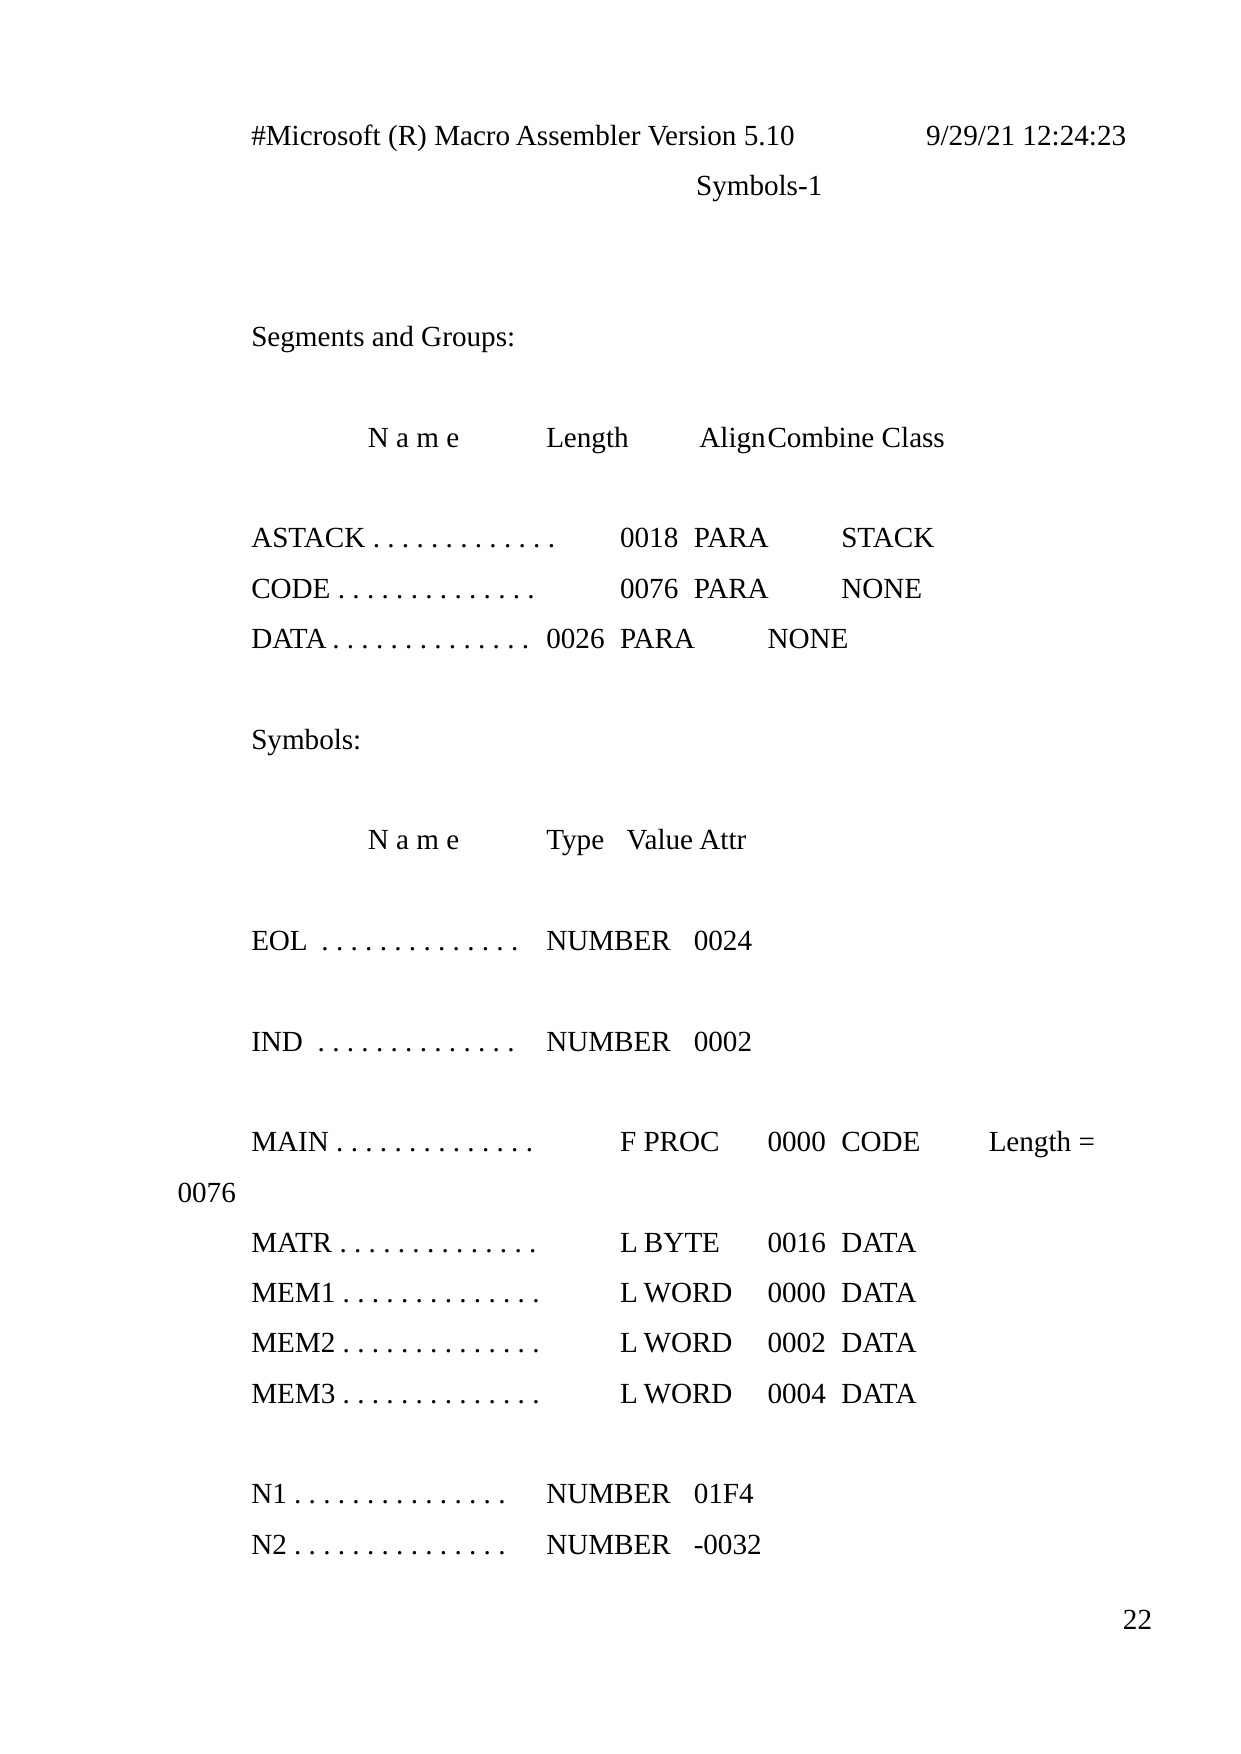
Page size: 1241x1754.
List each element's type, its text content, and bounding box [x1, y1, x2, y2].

text CODE . . . . . . . . . . . . . . 0076 PARA NONE [177, 571, 1152, 604]
text ASTACK . . . . . . . . . . . . . 0018 PARA STACK [177, 521, 1152, 554]
text DATA . . . . . . . . . . . . . . 0026 PARA NONE [177, 621, 1152, 655]
text N a m e Type Value Attr [177, 822, 1152, 856]
text N2 . . . . . . . . . . . . . . . NUMBER -0032 [177, 1527, 1152, 1560]
text N1 . . . . . . . . . . . . . . . NUMBER 01F4 [177, 1477, 1152, 1510]
text MEM2 . . . . . . . . . . . . . . L WORD 0002 DATA [177, 1326, 1152, 1359]
text EOL . . . . . . . . . . . . . . NUMBER 0024 [177, 923, 1152, 957]
text #Microsoft (R) Macro Assembler Version 5.10 9/29/21 12:24:23 [177, 118, 1152, 152]
text IND . . . . . . . . . . . . . . NUMBER 0002 [177, 1024, 1152, 1057]
text Symbols-1 [177, 168, 1152, 202]
text MEM1 . . . . . . . . . . . . . . L WORD 0000 DATA [177, 1275, 1152, 1309]
text Segments and Groups: [177, 319, 1152, 353]
text MATR . . . . . . . . . . . . . . L BYTE 0016 DATA [177, 1225, 1152, 1258]
text Symbols: [177, 722, 1152, 755]
text MAIN . . . . . . . . . . . . . . F PROC 0000 CODE Length = 0076 [177, 1124, 1152, 1208]
text N a m e Length Align Combine Class [177, 420, 1152, 453]
text MEM3 . . . . . . . . . . . . . . L WORD 0004 DATA [177, 1376, 1152, 1409]
